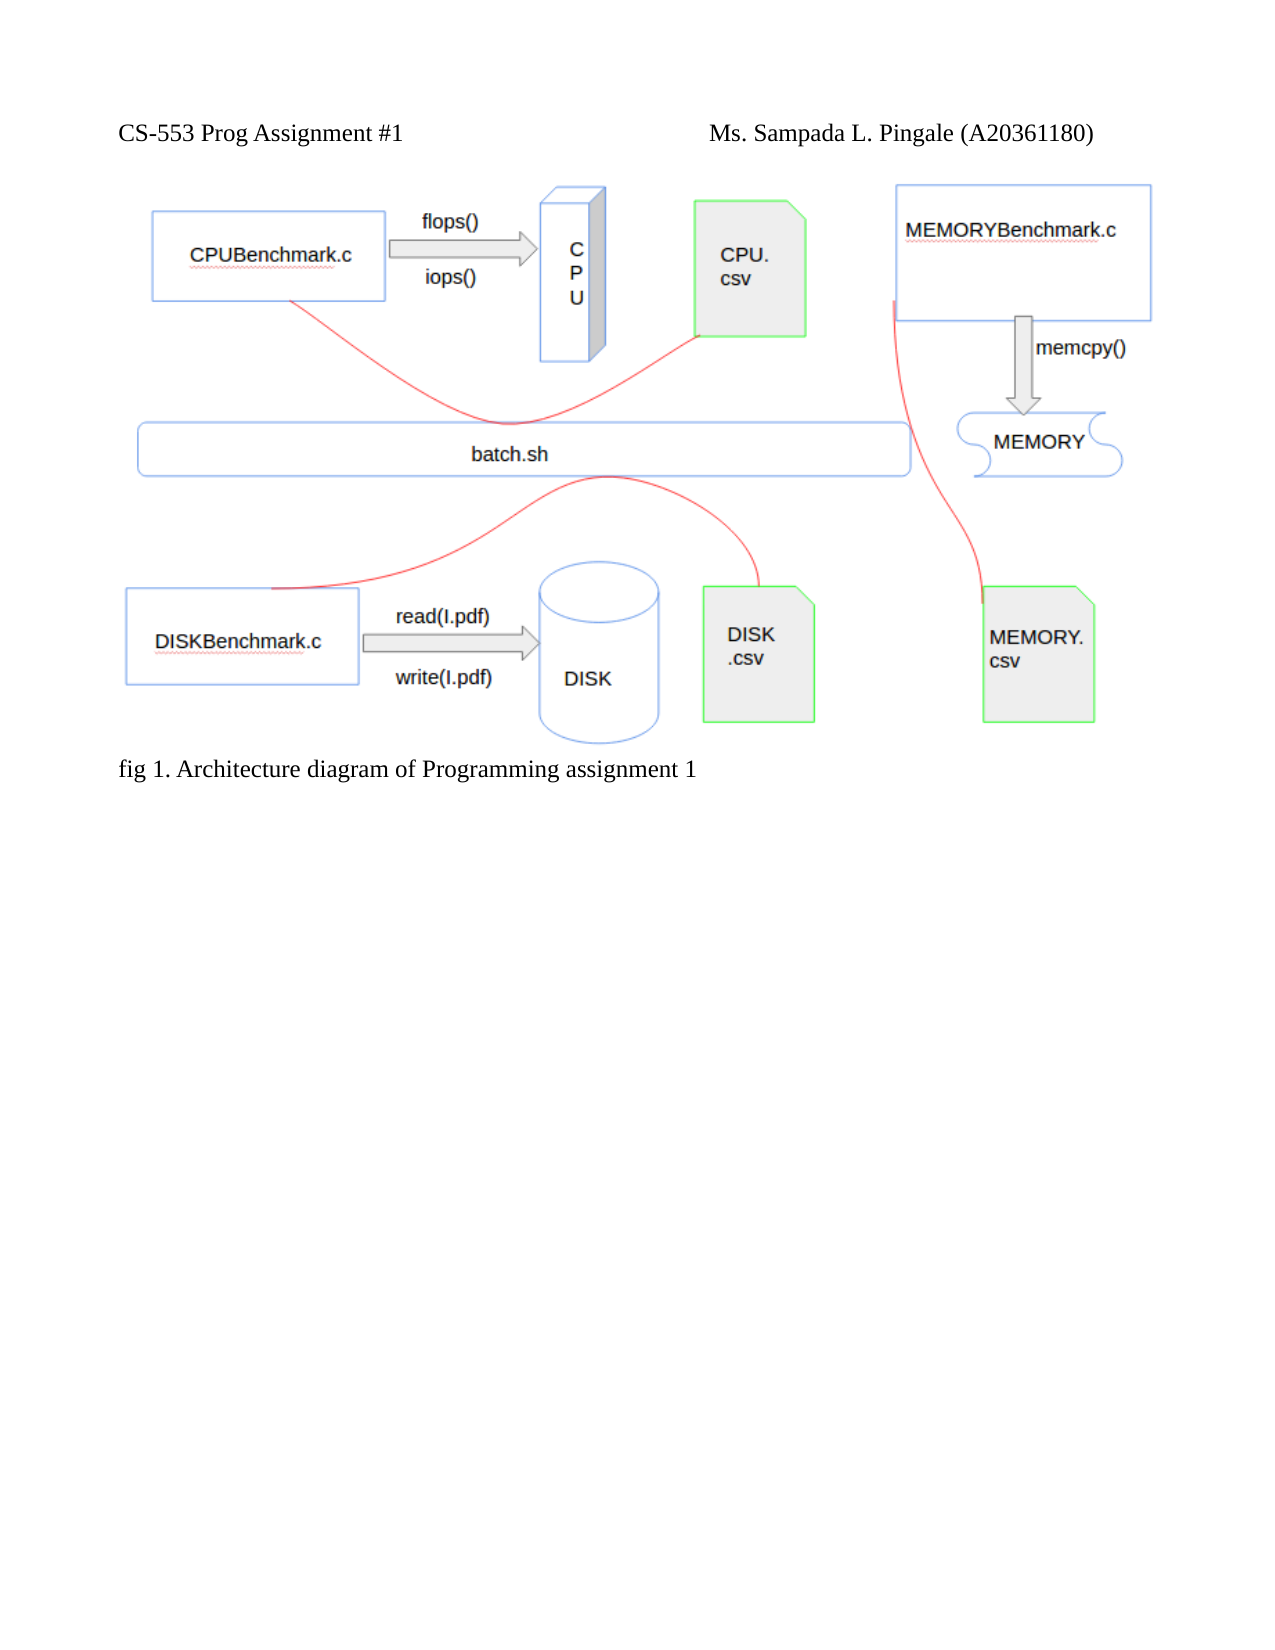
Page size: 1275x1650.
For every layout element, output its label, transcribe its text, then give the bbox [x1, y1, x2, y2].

picture [118, 176, 1157, 755]
text fig 1. Architecture diagram of Programming assignment 1 [118, 755, 1157, 783]
